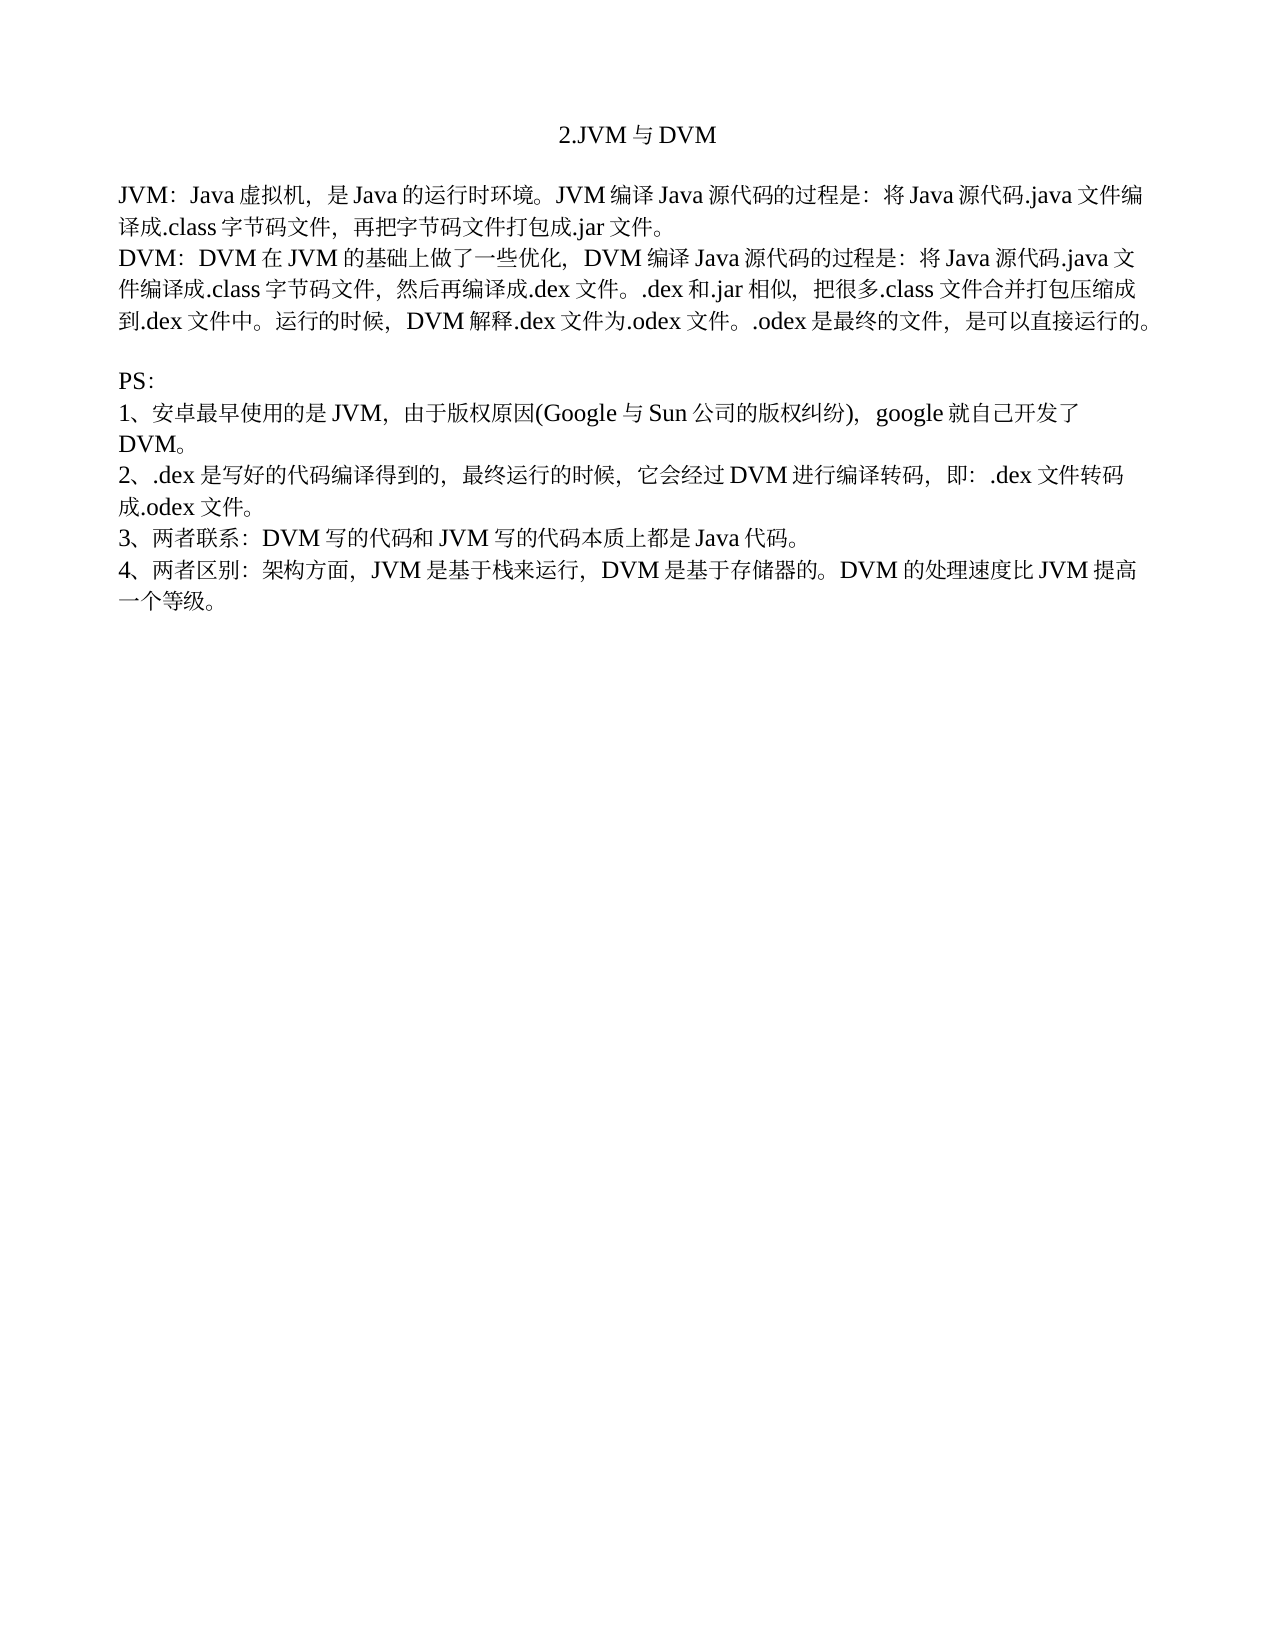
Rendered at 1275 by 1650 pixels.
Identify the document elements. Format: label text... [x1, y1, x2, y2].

text 4、两者区别：架构方面，JVM是基于栈来运行，DVM是基于存储器的。DVM的处理速度比JVM提高一个等级。 [118, 553, 1157, 616]
text JVM：Java虚拟机，是Java的运行时环境。JVM编译Java源代码的过程是：将Java源代码.java文件编译成.class字节码文件，再把字节码文件打包成.jar文件。 [118, 178, 1157, 241]
text 2.JVM与DVM [118, 118, 1157, 149]
text 1、安卓最早使用的是JVM，由于版权原因(Google与Sun公司的版权纠纷)，google就自己开发了DVM。 [118, 396, 1157, 459]
text 2、.dex是写好的代码编译得到的，最终运行的时候，它会经过DVM进行编译转码，即：.dex文件转码成.odex文件。 [118, 459, 1157, 522]
text PS： [118, 364, 1157, 396]
text DVM：DVM在JVM的基础上做了一些优化，DVM编译Java源代码的过程是：将Java源代码.java文件编译成.class字节码文件，然后再编译成.dex文件。.dex和.jar相似，把很多.class文件合并打包压缩成到.dex文件中。运行的时候，DVM解释.dex文件为.odex文件。.odex是最终的文件，是可以直接运行的。 [118, 241, 1157, 336]
text 3、两者联系：DVM写的代码和JVM写的代码本质上都是Java代码。 [118, 522, 1157, 553]
